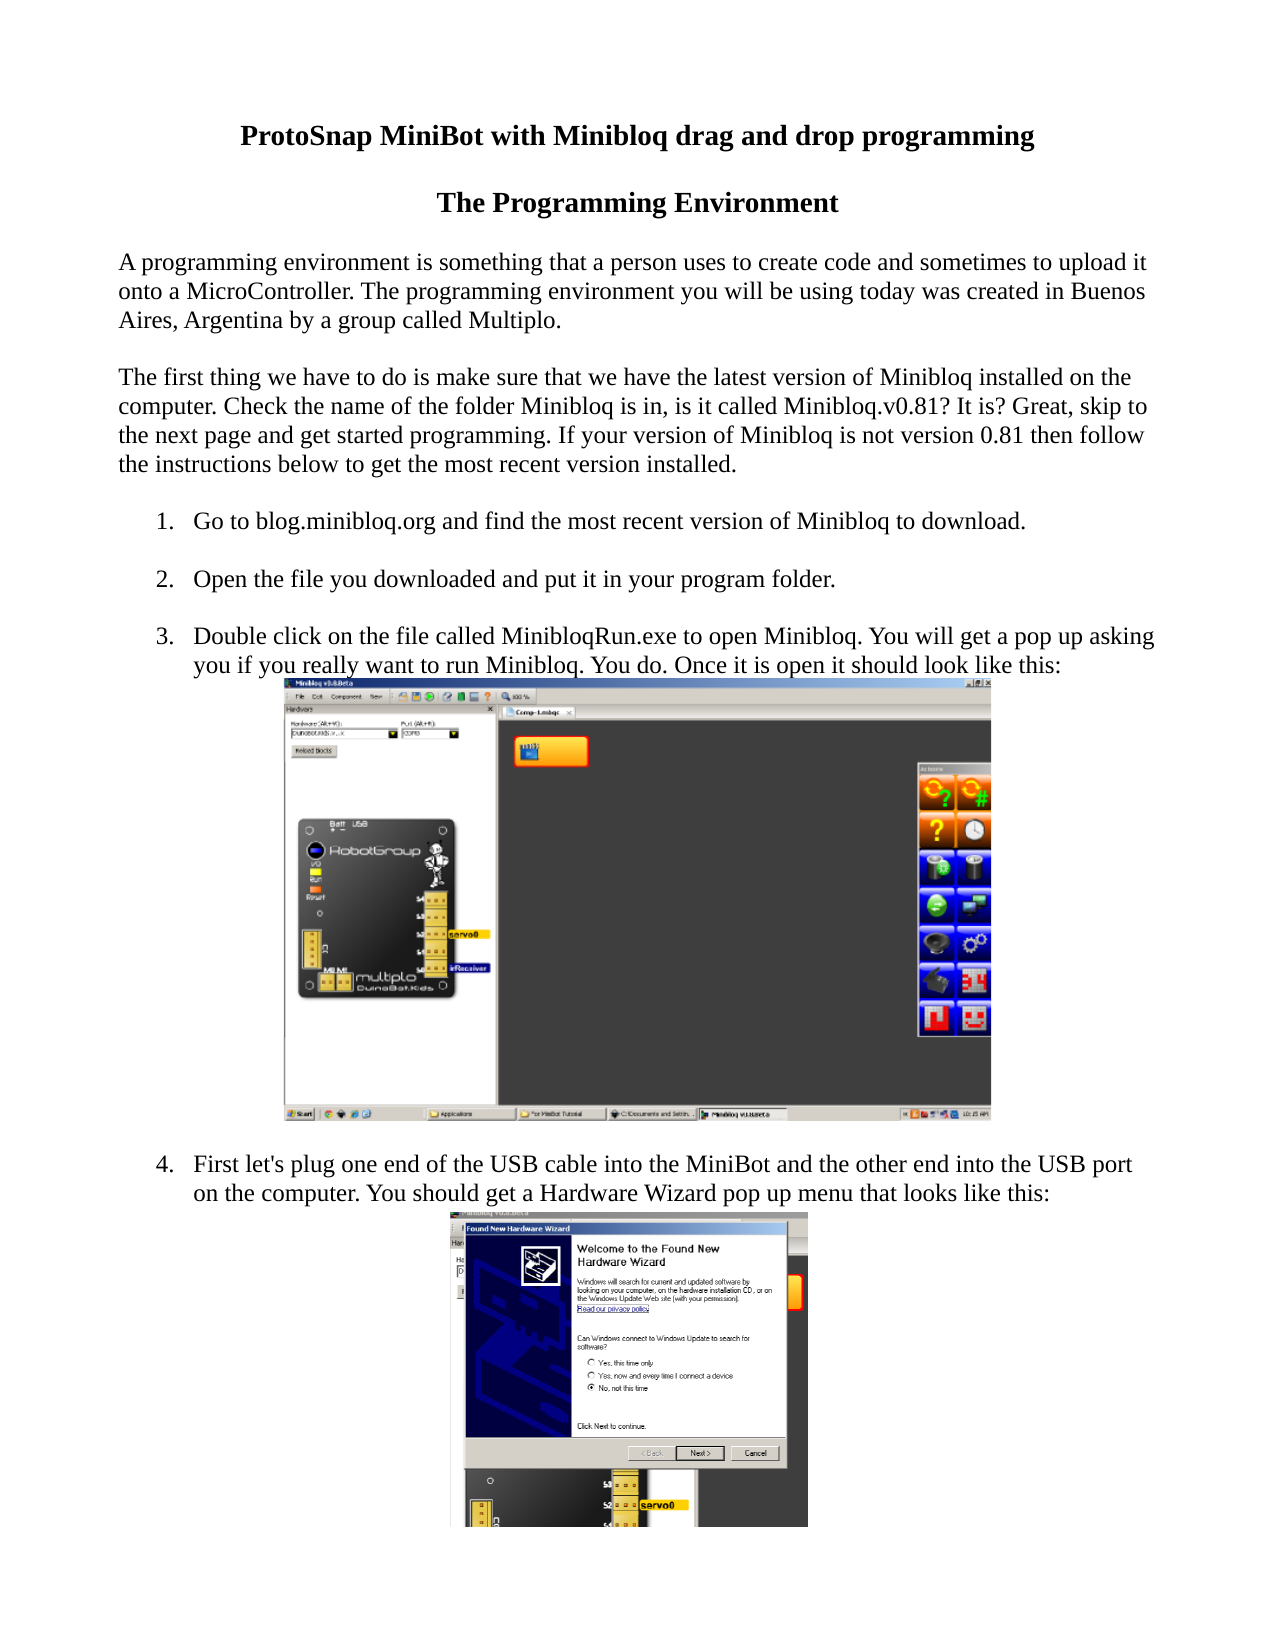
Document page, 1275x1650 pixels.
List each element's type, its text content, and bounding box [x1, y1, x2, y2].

list Double click on the file called MinibloqRun.exe to open Minibloq. You will get a pop up asking you if you really want to run Minibloq. You do. Once it is open it should look like this: [156, 621, 1157, 679]
picture [283, 678, 992, 1121]
list Open the file you downloaded and put it in your program folder. [156, 564, 1157, 592]
list First let's plug one end of the USB cable into the MiniBot and the other end into the USB port on the computer. You should get a Hardware Wizard pop up menu that looks like this: [156, 1149, 1157, 1207]
list Go to blog.minibloq.org and find the most recent version of Minibloq to download. [156, 506, 1157, 535]
text The Programming Environment [118, 185, 1157, 219]
text The first thing we have to do is make sure that we have the latest version of Minibloq installed on the computer. Check the name of the folder Minibloq is in, is it called Minibloq.v0.81? It is? Great, skip to the next page and get started programming. If your version of Minibloq is not version 0.81 then follow the instructions below to get the most recent version installed. [118, 362, 1157, 477]
text A programming environment is something that a person uses to create code and sometimes to upload it onto a MicroController. The programming environment you will be using today was created in Buenos Aires, Argentina by a group called Multiplo. [118, 247, 1157, 334]
picture [450, 1212, 808, 1527]
text ProtoSnap MiniBot with Minibloq drag and drop programming [118, 118, 1157, 152]
